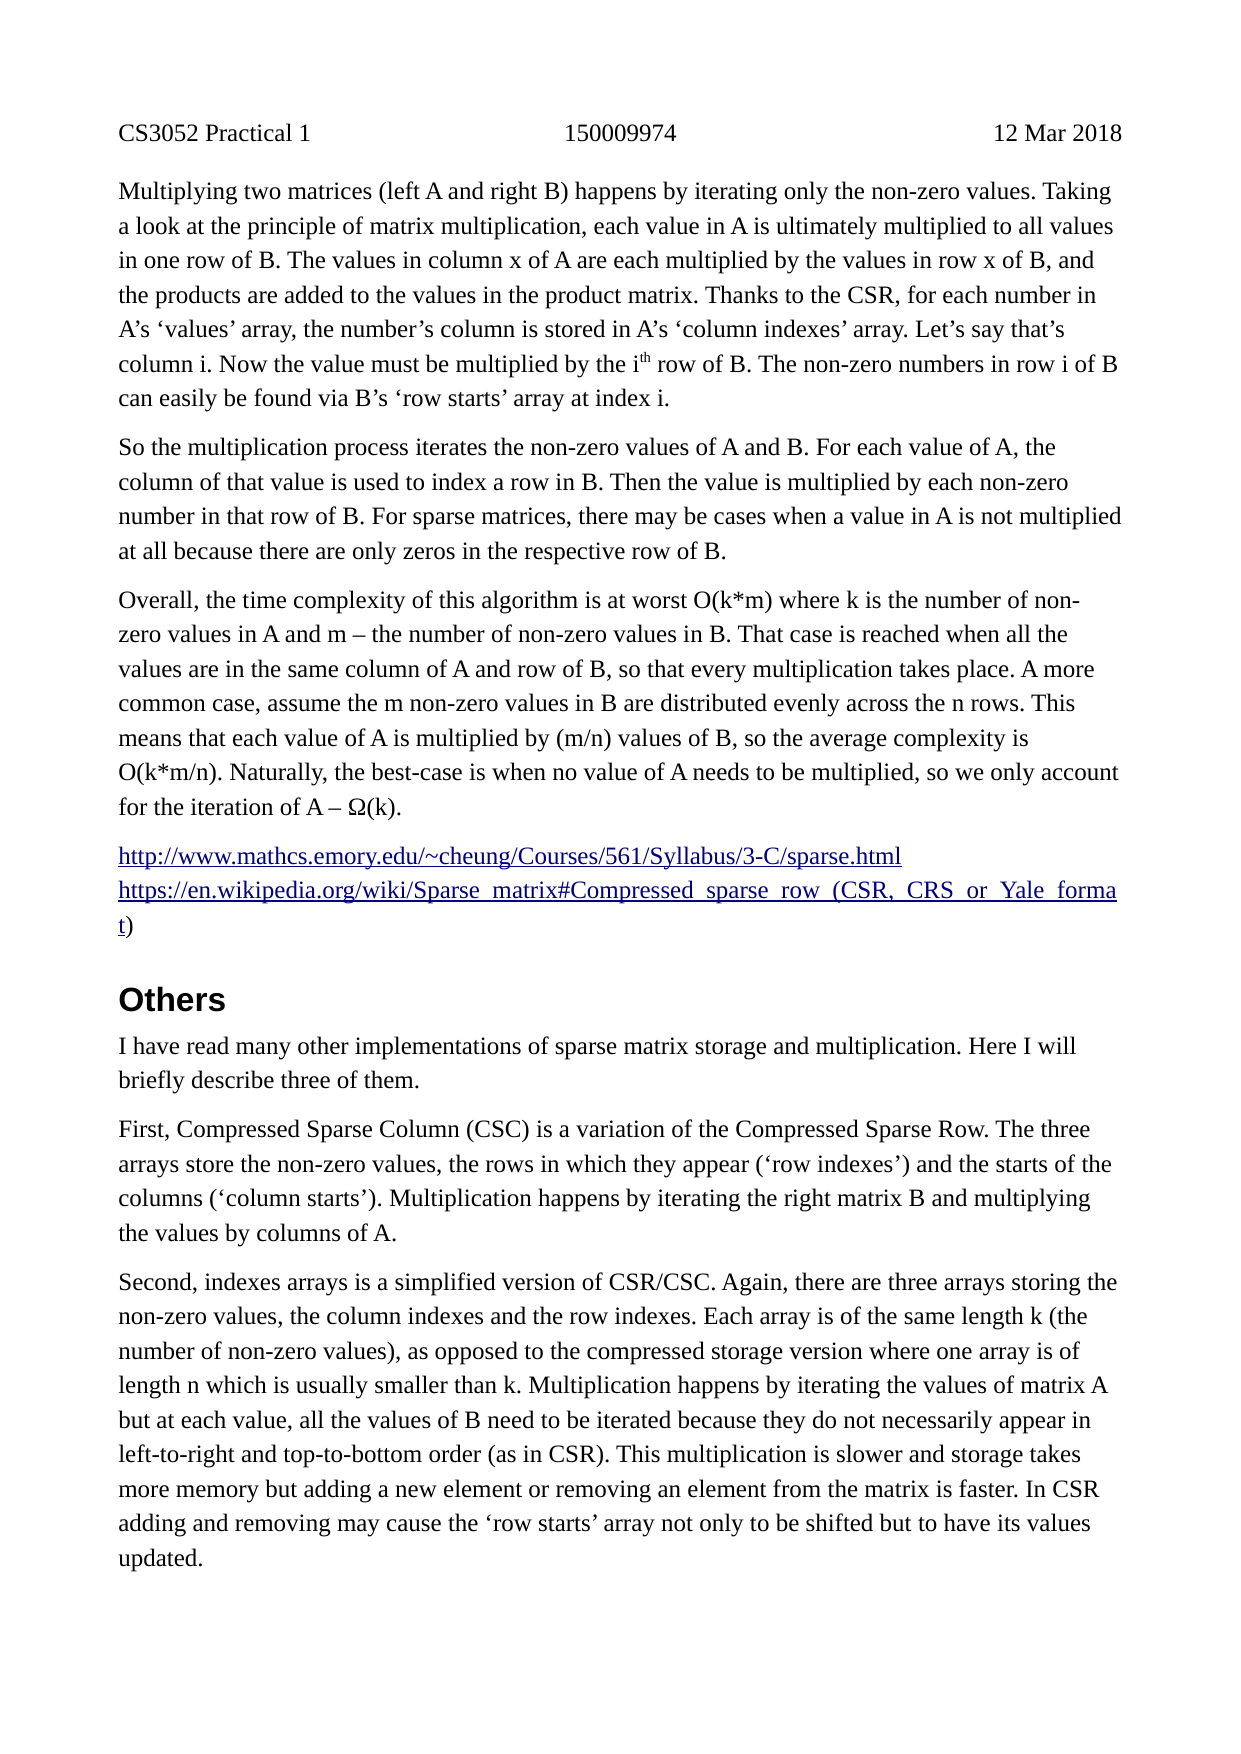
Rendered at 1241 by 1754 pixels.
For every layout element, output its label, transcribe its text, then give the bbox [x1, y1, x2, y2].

text First, Compressed Sparse Column (CSC) is a variation of the Compressed Sparse Row. The three arrays store the non-zero values, the rows in which they appear (‘row indexes’) and the starts of the columns (‘column starts’). Multiplication happens by iterating the right matrix B and multiplying the values by columns of A. [118, 1114, 1122, 1246]
text Multiplying two matrices (left A and right B) happens by iterating only the non-zero values. Taking a look at the principle of matrix multiplication, each value in A is ultimately multiplied to all values in one row of B. The values in column x of A are each multiplied by the values in row x of B, and the products are added to the values in the product matrix. Thanks to the CSR, for each number in A’s ‘values’ array, the number’s column is stored in A’s ‘column indexes’ array. Let’s say that’s column i. Now the value must be multiplied by the ith row of B. The non-zero numbers in row i of B can easily be found via B’s ‘row starts’ array at index i. [118, 176, 1122, 412]
subtitle Others [118, 979, 1122, 1018]
text Overall, the time complexity of this algorithm is at worst O(k*m) where k is the number of non-zero values in A and m – the number of non-zero values in B. That case is reached when all the values are in the same column of A and row of B, so that every multiplication takes place. A more common case, assume the m non-zero values in B are distributed evenly across the n rows. This means that each value of A is multiplied by (m/n) values of B, so the average complexity is O(k*m/n). Naturally, the best-case is when no value of A needs to be multiplied, so we only account for the iteration of A – Ω(k). [118, 585, 1122, 820]
text Second, indexes arrays is a simplified version of CSR/CSC. Again, there are three arrays storing the non-zero values, the column indexes and the row indexes. Each array is of the same length k (the number of non-zero values), as opposed to the compressed storage version where one array is of length n which is usually smaller than k. Multiplication happens by iterating the values of matrix A but at each value, all the values of B need to be iterated because they do not necessarily appear in left-to-right and top-to-bottom order (as in CSR). This multiplication is slower and storage takes more memory but adding a new element or removing an element from the matrix is faster. In CSR adding and removing may cause the ‘row starts’ array not only to be shifted but to have its values updated. [118, 1267, 1122, 1571]
text http://www.mathcs.emory.edu/~cheung/Courses/561/Syllabus/3-C/sparse.html https://en.wikipedia.org/wiki/Sparse_matrix#Compressed_sparse_row_(CSR,_CRS_or_Yale_format) [118, 841, 1122, 938]
text I have read many other implementations of sparse matrix storage and multiplication. Here I will briefly describe three of them. [118, 1031, 1122, 1094]
text So the multiplication process iterates the non-zero values of A and B. For each value of A, the column of that value is used to index a row in B. Then the value is multiplied by each non-zero number in that row of B. For sparse matrices, there may be cases when a value in A is not multiplied at all because there are only zeros in the respective row of B. [118, 432, 1122, 564]
